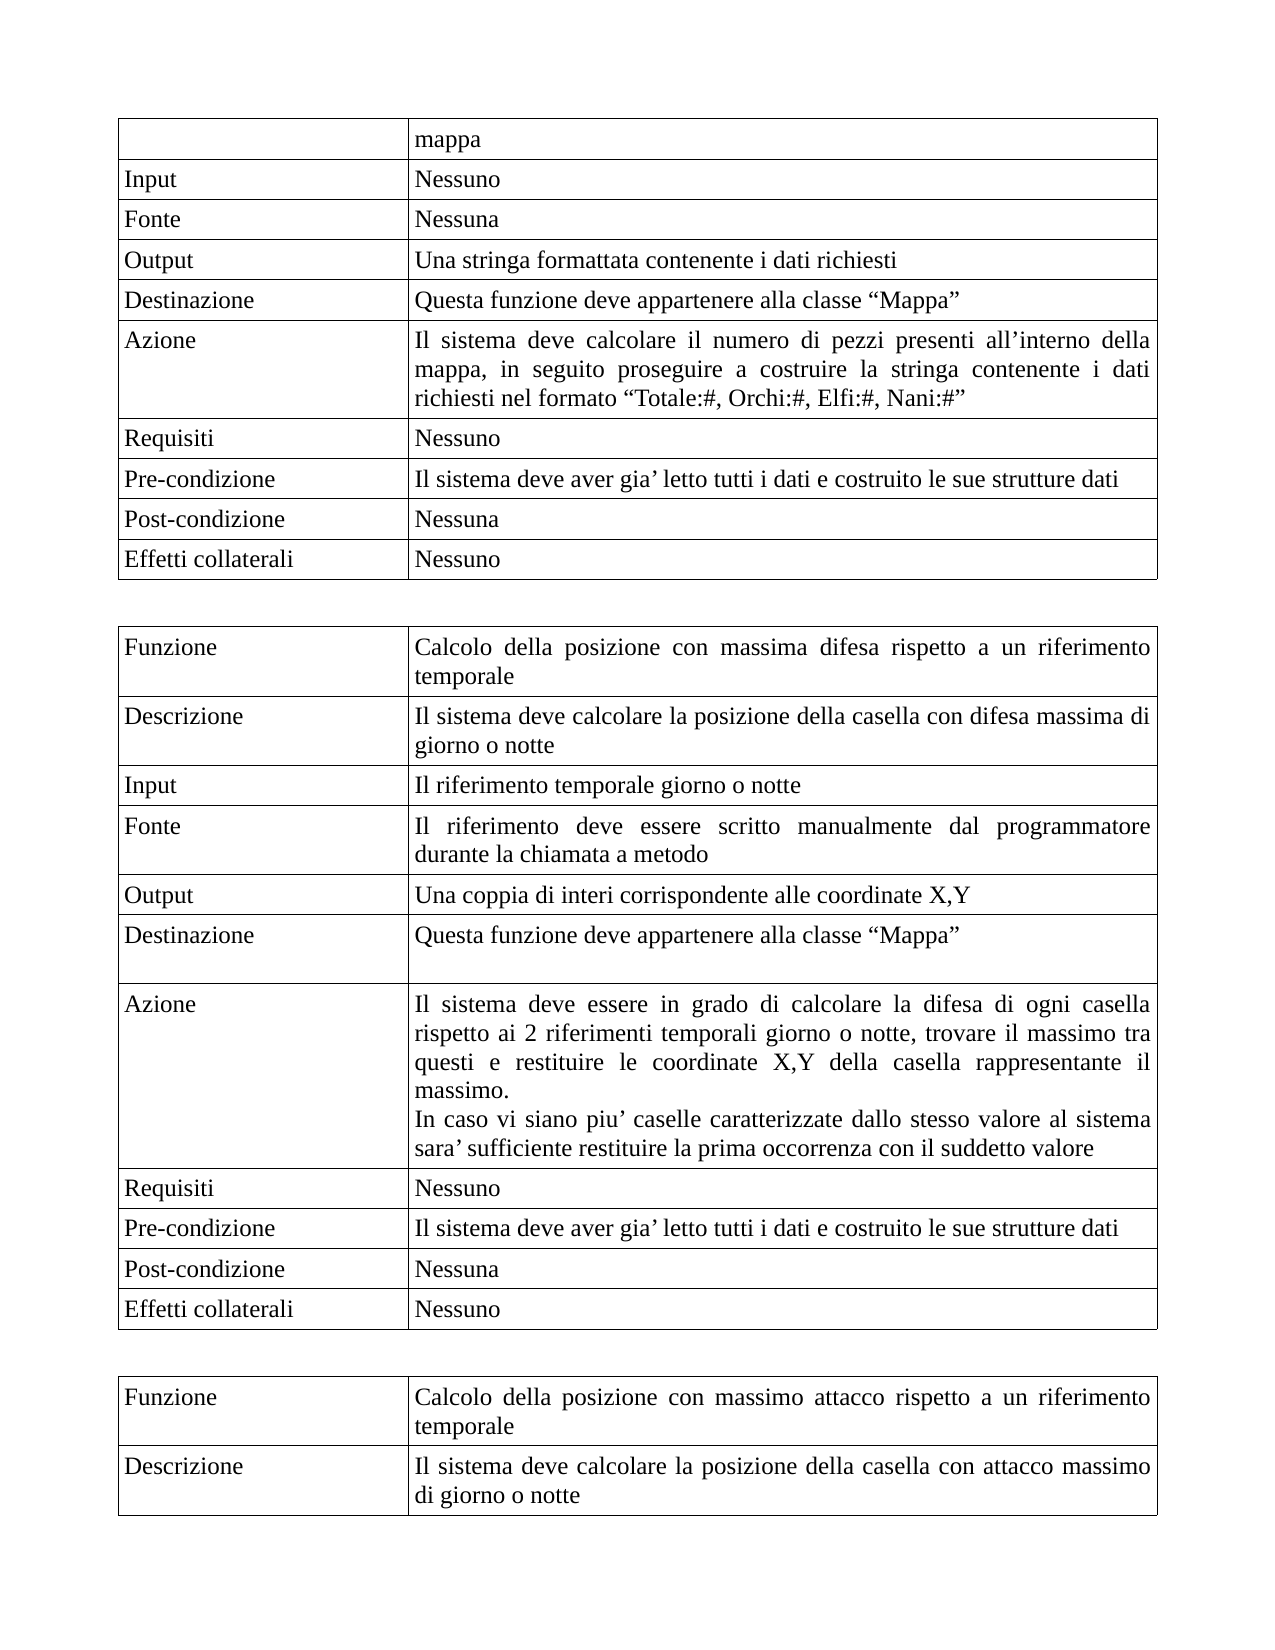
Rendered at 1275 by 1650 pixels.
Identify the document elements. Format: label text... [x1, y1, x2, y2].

table_cell mappa [409, 119, 1157, 158]
table_cell Una stringa formattata contenente i dati richiesti [409, 240, 1157, 279]
table_cell Azione [119, 321, 408, 417]
table_cell Destinazione [119, 280, 408, 320]
table_header Calcolo della posizione con massima difesa rispetto a un riferimento temporale [409, 627, 1157, 696]
table_cell Destinazione [119, 915, 408, 983]
table_cell Il sistema deve aver gia’ letto tutti i dati e costruito le sue strutture dati [409, 1209, 1157, 1248]
table_cell Post-condizione [119, 499, 408, 538]
table_cell Questa funzione deve appartenere alla classe “Mappa” [409, 280, 1157, 320]
table_cell Questa funzione deve appartenere alla classe “Mappa” [409, 915, 1157, 983]
table_cell Il sistema deve calcolare la posizione della casella con attacco massimo di giorno o notte [409, 1446, 1157, 1514]
table_cell Azione [119, 984, 408, 1167]
table_cell Nessuna [409, 499, 1157, 538]
table_cell Output [119, 240, 408, 279]
table_cell Nessuno [409, 1289, 1157, 1329]
table_cell Requisiti [119, 1169, 408, 1208]
table_header Funzione [119, 1377, 408, 1445]
table_cell Descrizione [119, 1446, 408, 1514]
table_cell Il sistema deve aver gia’ letto tutti i dati e costruito le sue strutture dati [409, 459, 1157, 498]
table_cell Nessuno [409, 160, 1157, 199]
table_cell Il sistema deve calcolare la posizione della casella con difesa massima di giorno o notte [409, 697, 1157, 764]
table_cell Effetti collaterali [119, 540, 408, 579]
table_cell Effetti collaterali [119, 1289, 408, 1329]
table_cell Pre-condizione [119, 459, 408, 498]
table_cell Il riferimento deve essere scritto manualmente dal programmatore durante la chiamata a metodo [409, 806, 1157, 874]
table_cell [119, 119, 408, 158]
table_cell Requisiti [119, 419, 408, 458]
table_cell Fonte [119, 806, 408, 874]
table_cell Post-condizione [119, 1249, 408, 1288]
table_cell Descrizione [119, 697, 408, 764]
table_cell Il sistema deve calcolare il numero di pezzi presenti all’interno della mappa, in seguito proseguire a costruire la stringa contenente i dati richiesti nel formato “Totale:#, Orchi:#, Elfi:#, Nani:#” [409, 321, 1157, 417]
table_cell Il riferimento temporale giorno o notte [409, 766, 1157, 805]
table_cell Nessuna [409, 1249, 1157, 1288]
table_cell Nessuno [409, 540, 1157, 579]
table_cell Fonte [119, 200, 408, 239]
table_cell Nessuna [409, 200, 1157, 239]
table_cell Output [119, 875, 408, 914]
table_cell Input [119, 766, 408, 805]
table_cell Input [119, 160, 408, 199]
table_header Calcolo della posizione con massimo attacco rispetto a un riferimento temporale [409, 1377, 1157, 1445]
table_cell Nessuno [409, 419, 1157, 458]
table_header Funzione [119, 627, 408, 696]
table_cell Una coppia di interi corrispondente alle coordinate X,Y [409, 875, 1157, 914]
table_cell Il sistema deve essere in grado di calcolare la difesa di ogni casella rispetto ai 2 riferimenti temporali giorno o notte, trovare il massimo tra questi e restituire le coordinate X,Y della casella rappresentante il massimo. In caso vi siano piu’ caselle caratterizzate dallo stesso valore al sistema sara’ sufficiente restituire la prima occorrenza con il suddetto valore [409, 984, 1157, 1167]
table_cell Pre-condizione [119, 1209, 408, 1248]
table_cell Nessuno [409, 1169, 1157, 1208]
